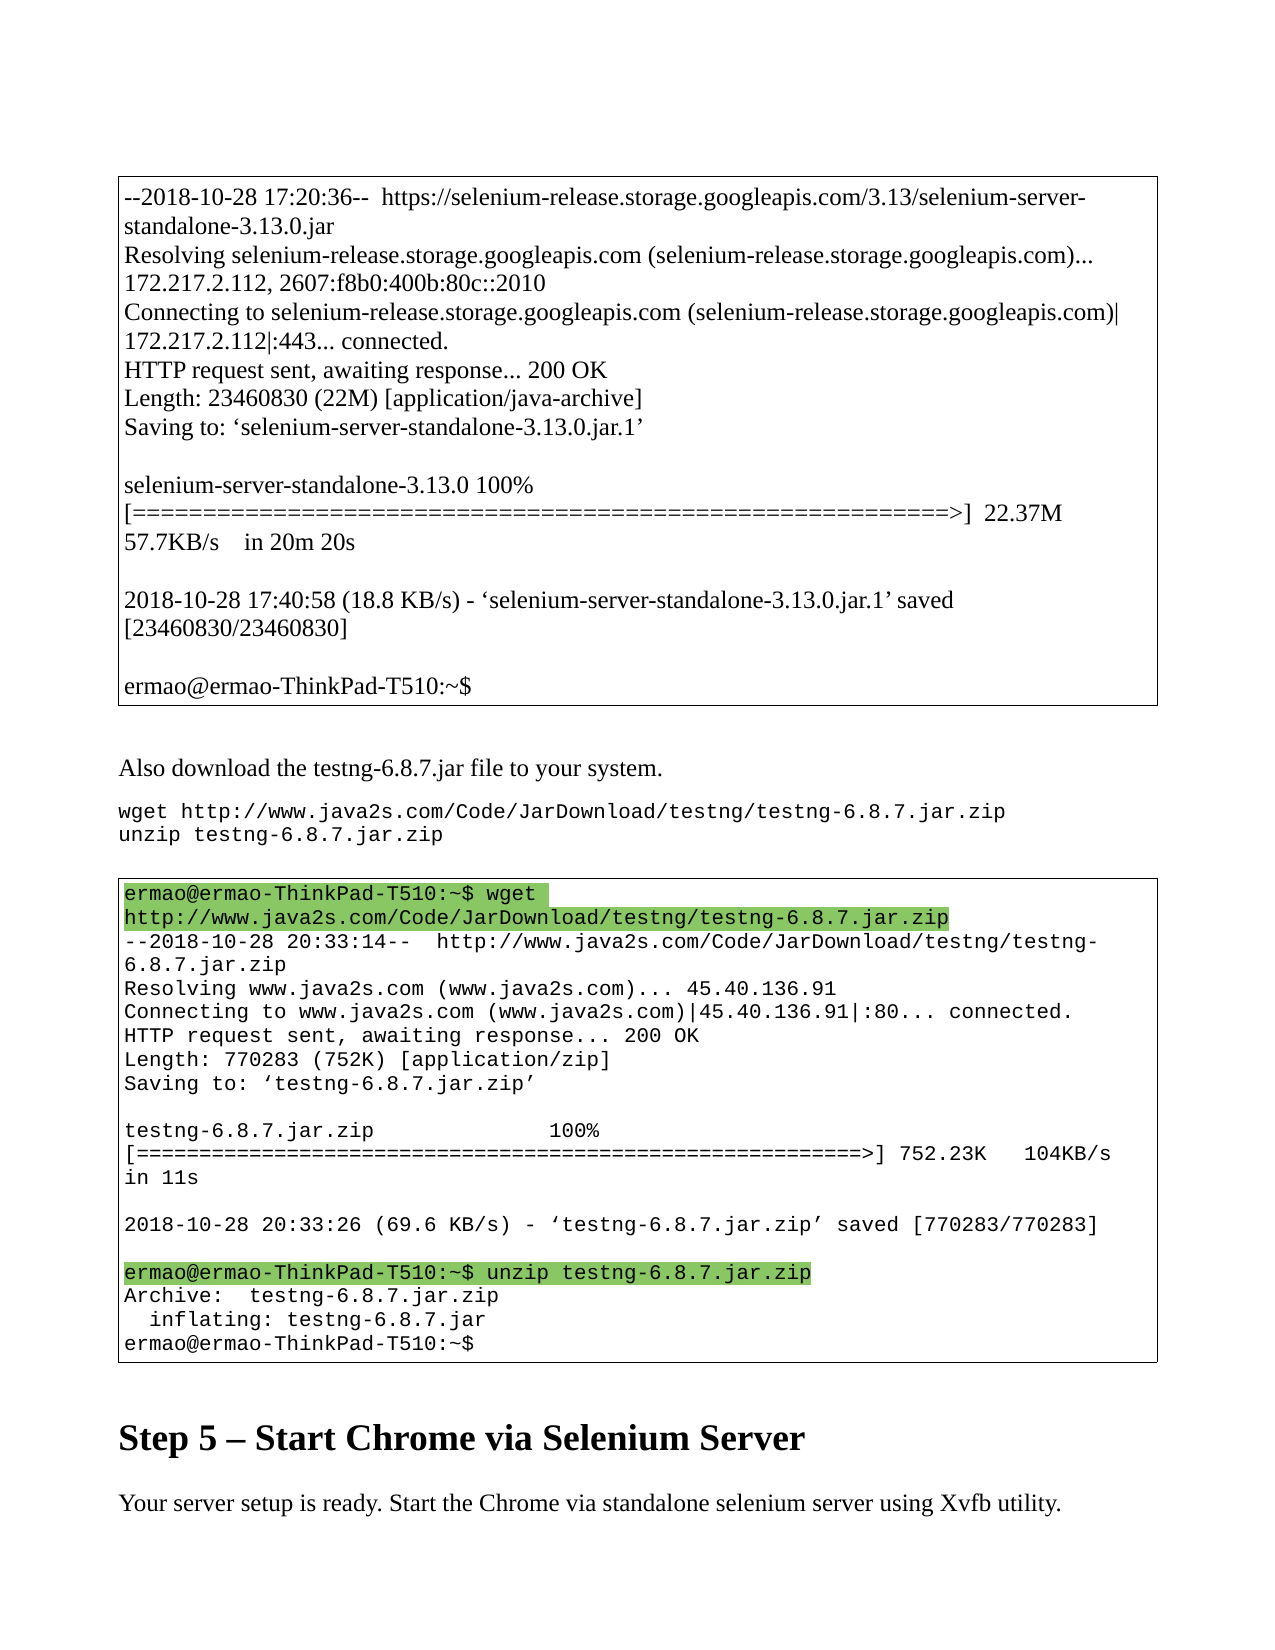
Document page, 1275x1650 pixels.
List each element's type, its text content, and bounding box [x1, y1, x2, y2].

subtitle Step 5 – Start Chrome via Selenium Server [118, 1415, 1157, 1458]
text wget http://www.java2s.com/Code/JarDownload/testng/testng-6.8.7.jar.zip [118, 801, 1157, 824]
text unzip testng-6.8.7.jar.zip [118, 824, 1157, 848]
text Also download the testng-6.8.7.jar file to your system. [118, 753, 1157, 782]
text Your server setup is ready. Start the Chrome via standalone selenium server using Xvfb utility. [118, 1488, 1157, 1517]
table_header --2018-10-28 17:20:36-- https://selenium-release.storage.googleapis.com/3.13/selenium-server-standalone-3.13.0.jar Resolving selenium-release.storage.googleapis.com (selenium-release.storage.googleapis.com)... 172.217.2.112, 2607:f8b0:400b:80c::2010 Connecting to selenium-release.storage.googleapis.com (selenium-release.storage.googleapis.com)|172.217.2.112|:443... connected. HTTP request sent, awaiting response... 200 OK Length: 23460830 (22M) [application/java-archive] Saving to: ‘selenium-server-standalone-3.13.0.jar.1’ selenium-server-standalone-3.13.0 100%[==========================================================>] 22.37M 57.7KB/s in 20m 20s 2018-10-28 17:40:58 (18.8 KB/s) - ‘selenium-server-standalone-3.13.0.jar.1’ saved [23460830/23460830] ermao@ermao-ThinkPad-T510:~$ [119, 177, 1157, 705]
table_header ermao@ermao-ThinkPad-T510:~$ wget http://www.java2s.com/Code/JarDownload/testng/testng-6.8.7.jar.zip --2018-10-28 20:33:14-- http://www.java2s.com/Code/JarDownload/testng/testng-6.8.7.jar.zip Resolving www.java2s.com (www.java2s.com)... 45.40.136.91 Connecting to www.java2s.com (www.java2s.com)|45.40.136.91|:80... connected. HTTP request sent, awaiting response... 200 OK Length: 770283 (752K) [application/zip] Saving to: ‘testng-6.8.7.jar.zip’ testng-6.8.7.jar.zip 100%[==========================================================>] 752.23K 104KB/s in 11s 2018-10-28 20:33:26 (69.6 KB/s) - ‘testng-6.8.7.jar.zip’ saved [770283/770283] ermao@ermao-ThinkPad-T510:~$ unzip testng-6.8.7.jar.zip Archive: testng-6.8.7.jar.zip inflating: testng-6.8.7.jar ermao@ermao-ThinkPad-T510:~$ [119, 879, 1157, 1362]
